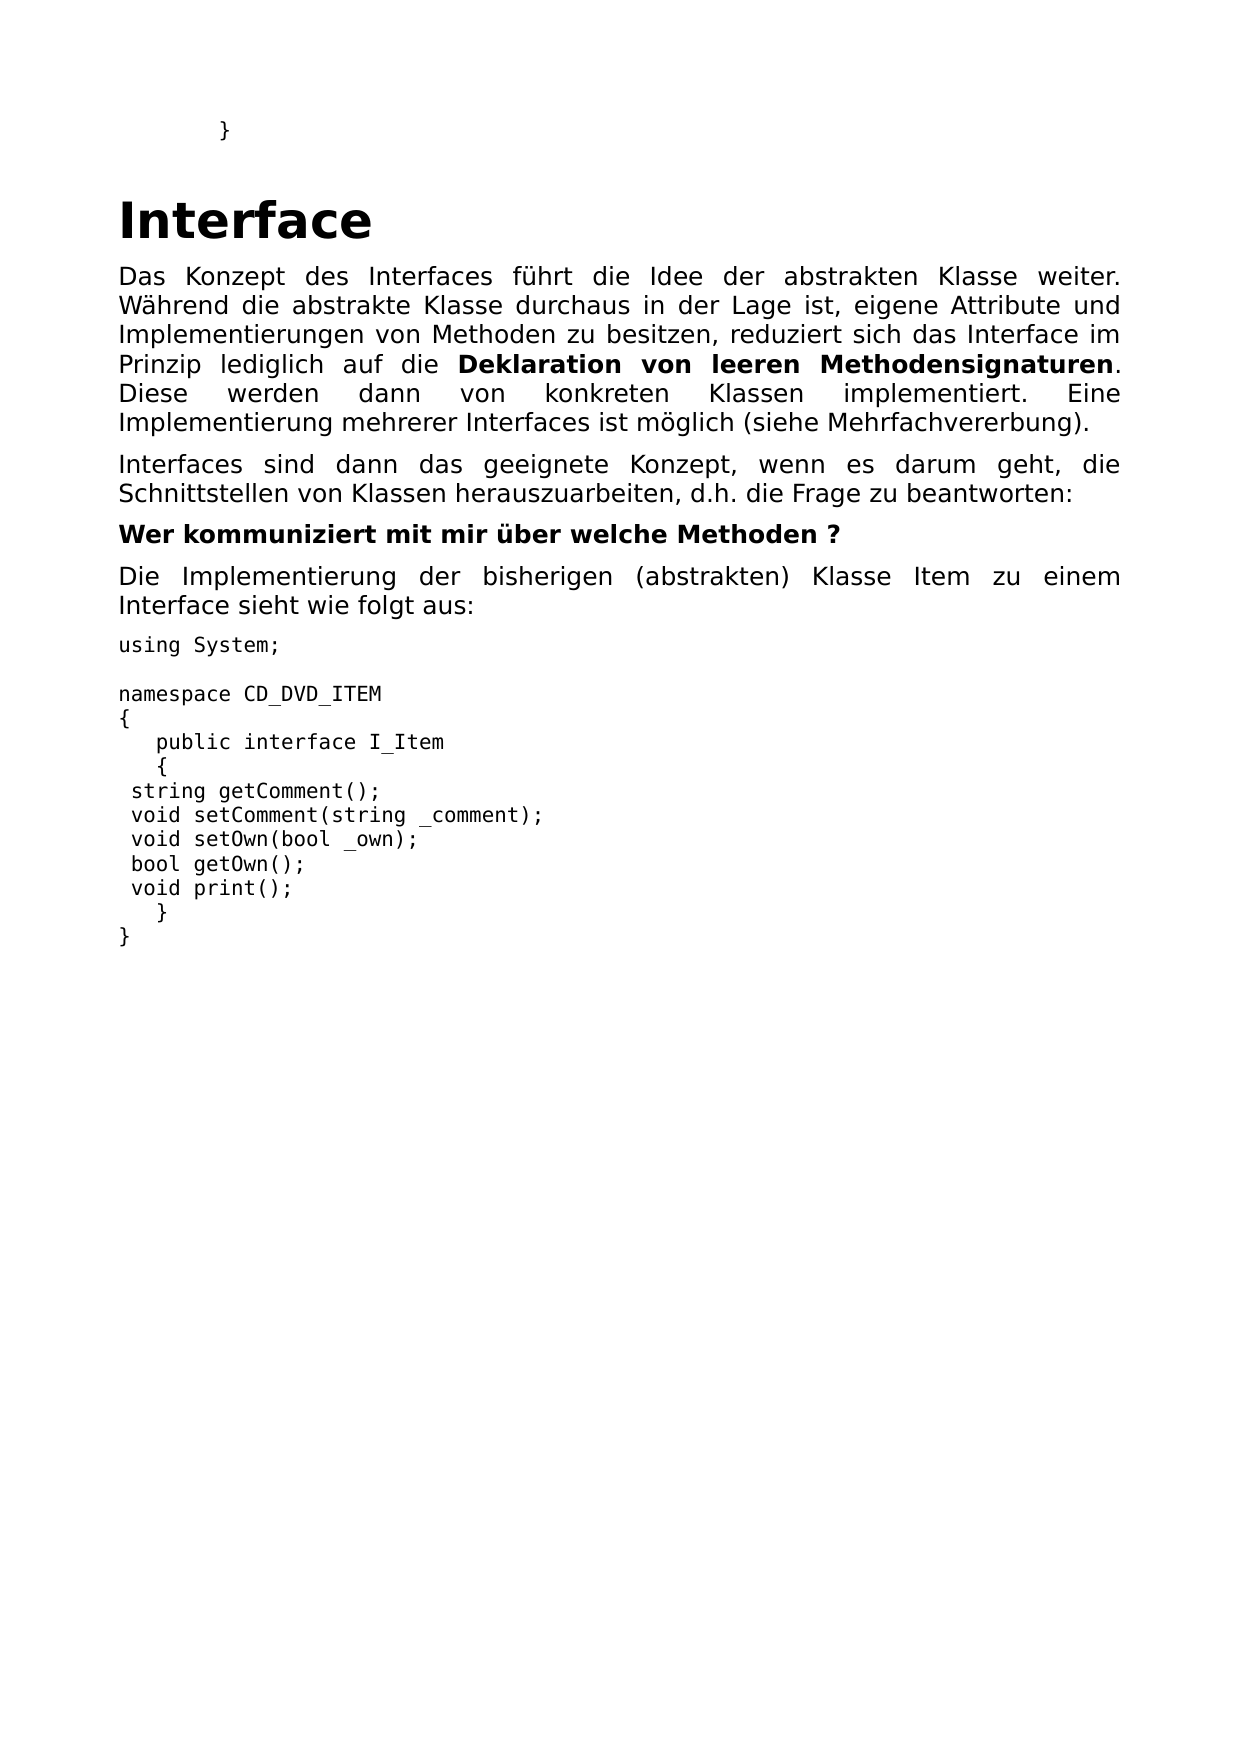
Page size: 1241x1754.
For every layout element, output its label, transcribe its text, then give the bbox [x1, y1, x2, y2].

text using System; namespace CD_DVD_ITEM { public interface I_Item { string getComment(); void setComment(string _comment); void setOwn(bool _own); bool getOwn(); void print(); } } [118, 633, 1122, 973]
subtitle Interface [118, 192, 1122, 250]
text Wer kommuniziert mit mir über welche Methoden ? [118, 521, 1122, 550]
text } [118, 118, 1122, 167]
text Interfaces sind dann das geeignete Konzept, wenn es darum geht, die Schnittstellen von Klassen herauszuarbeiten, d.h. die Frage zu beantworten: [118, 450, 1122, 508]
text Die Implementierung der bisherigen (abstrakten) Klasse Item zu einem Interface sieht wie folgt aus: [118, 562, 1122, 621]
text Das Konzept des Interfaces führt die Idee der abstrakten Klasse weiter. Während die abstrakte Klasse durchaus in der Lage ist, eigene Attribute und Implementierungen von Methoden zu besitzen, reduziert sich das Interface im Prinzip lediglich auf die Deklaration von leeren Methodensignaturen. Diese werden dann von konkreten Klassen implementiert. Eine Implementierung mehrerer Interfaces ist möglich (siehe Mehrfachvererbung). [118, 262, 1122, 437]
